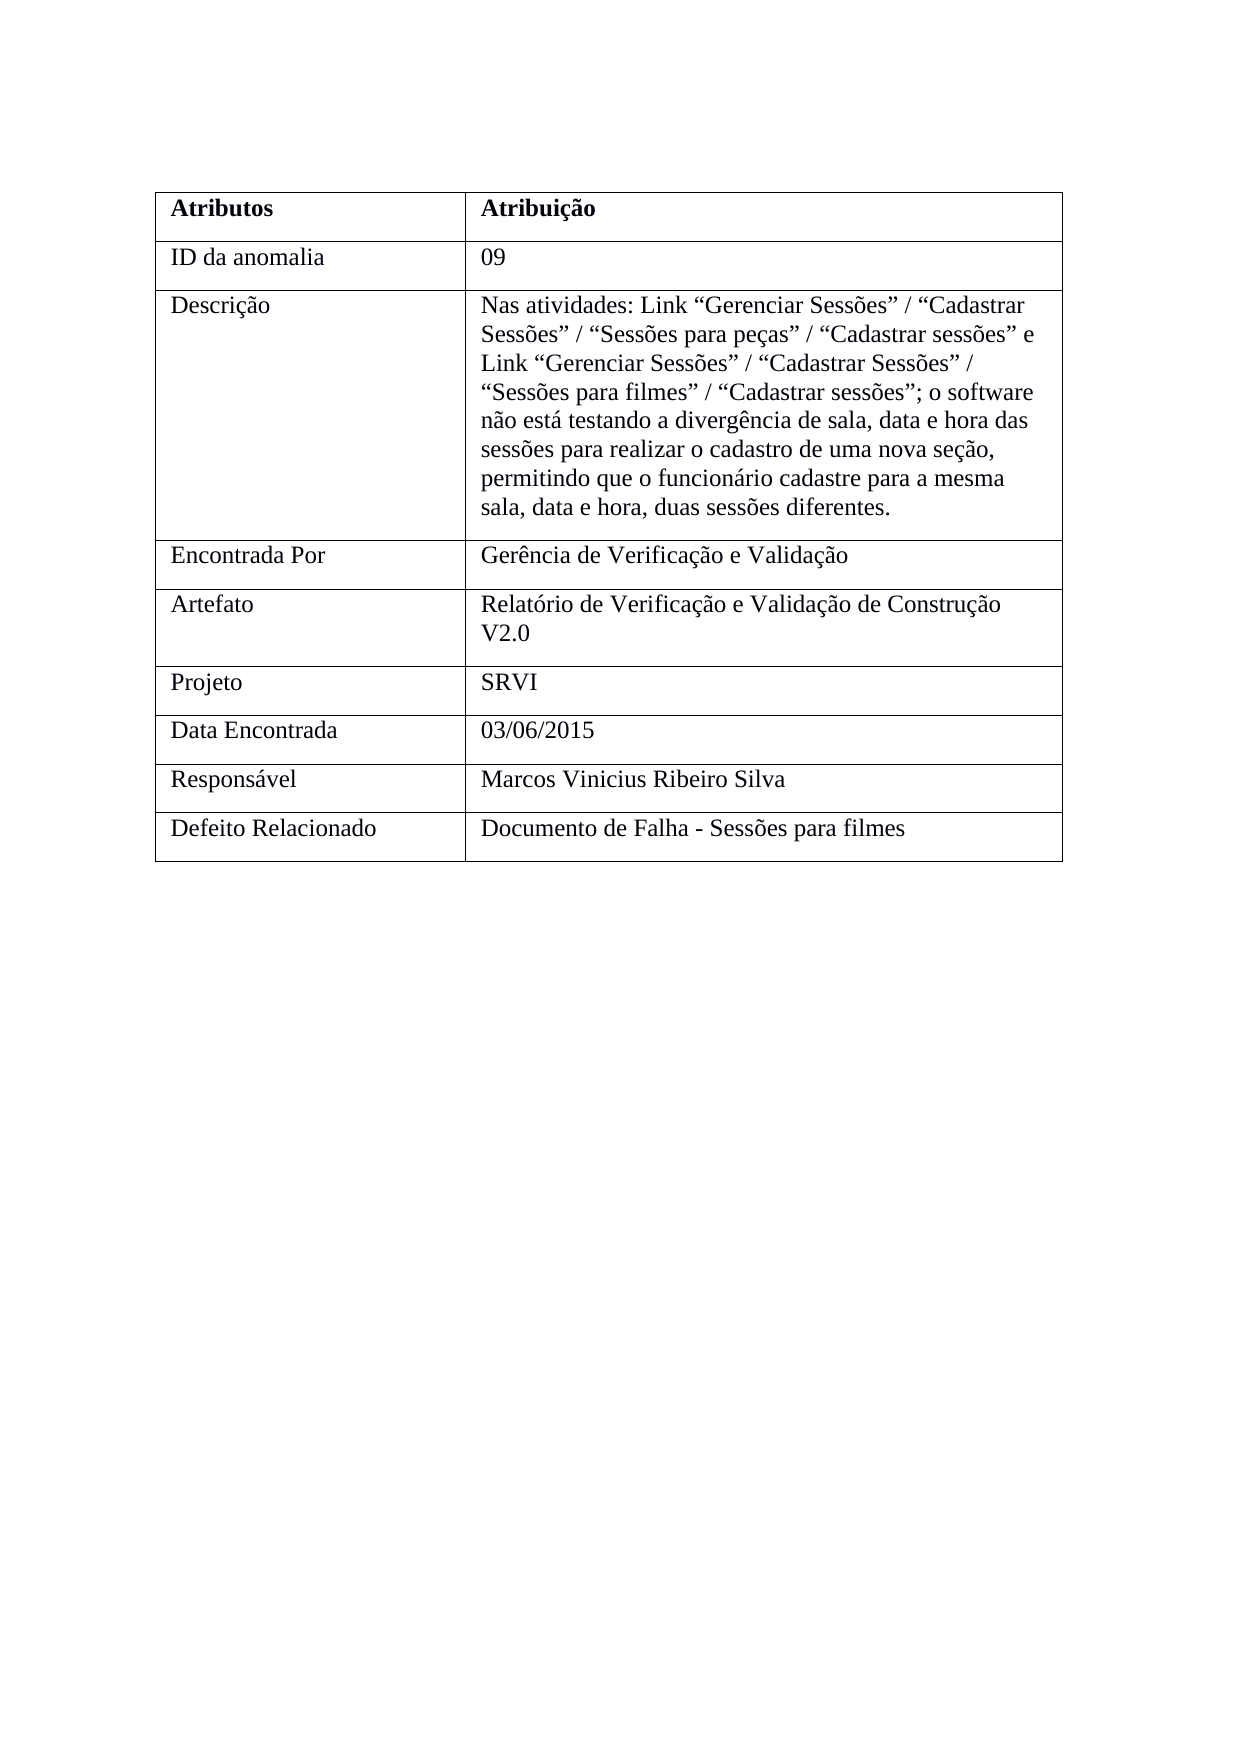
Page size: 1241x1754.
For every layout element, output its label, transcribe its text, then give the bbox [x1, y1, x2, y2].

table_cell Relatório de Verificação e Validação de Construção V2.0 [466, 590, 1062, 666]
table_cell Responsável [156, 765, 465, 812]
table_cell SRVI [466, 667, 1062, 715]
table_cell 09 [466, 242, 1062, 290]
table_cell Defeito Relacionado [156, 813, 465, 861]
table_cell ID da anomalia [156, 242, 465, 290]
table_cell Nas atividades: Link “Gerenciar Sessões” / “Cadastrar Sessões” / “Sessões para peças” / “Cadastrar sessões” e Link “Gerenciar Sessões” / “Cadastrar Sessões” / “Sessões para filmes” / “Cadastrar sessões”; o software não está testando a divergência de sala, data e hora das sessões para realizar o cadastro de uma nova seção, permitindo que o funcionário cadastre para a mesma sala, data e hora, duas sessões diferentes. [466, 291, 1062, 540]
table_header Atributos [156, 193, 465, 241]
table_cell Descrição [156, 291, 465, 540]
table_cell Documento de Falha - Sessões para filmes [466, 813, 1062, 861]
table_cell Artefato [156, 590, 465, 666]
table_header Atribuição [466, 193, 1062, 241]
table_cell Marcos Vinicius Ribeiro Silva [466, 765, 1062, 812]
table_cell Gerência de Verificação e Validação [466, 541, 1062, 588]
table_cell 03/06/2015 [466, 716, 1062, 763]
table_cell Encontrada Por [156, 541, 465, 588]
table_cell Projeto [156, 667, 465, 715]
table_cell Data Encontrada [156, 716, 465, 763]
